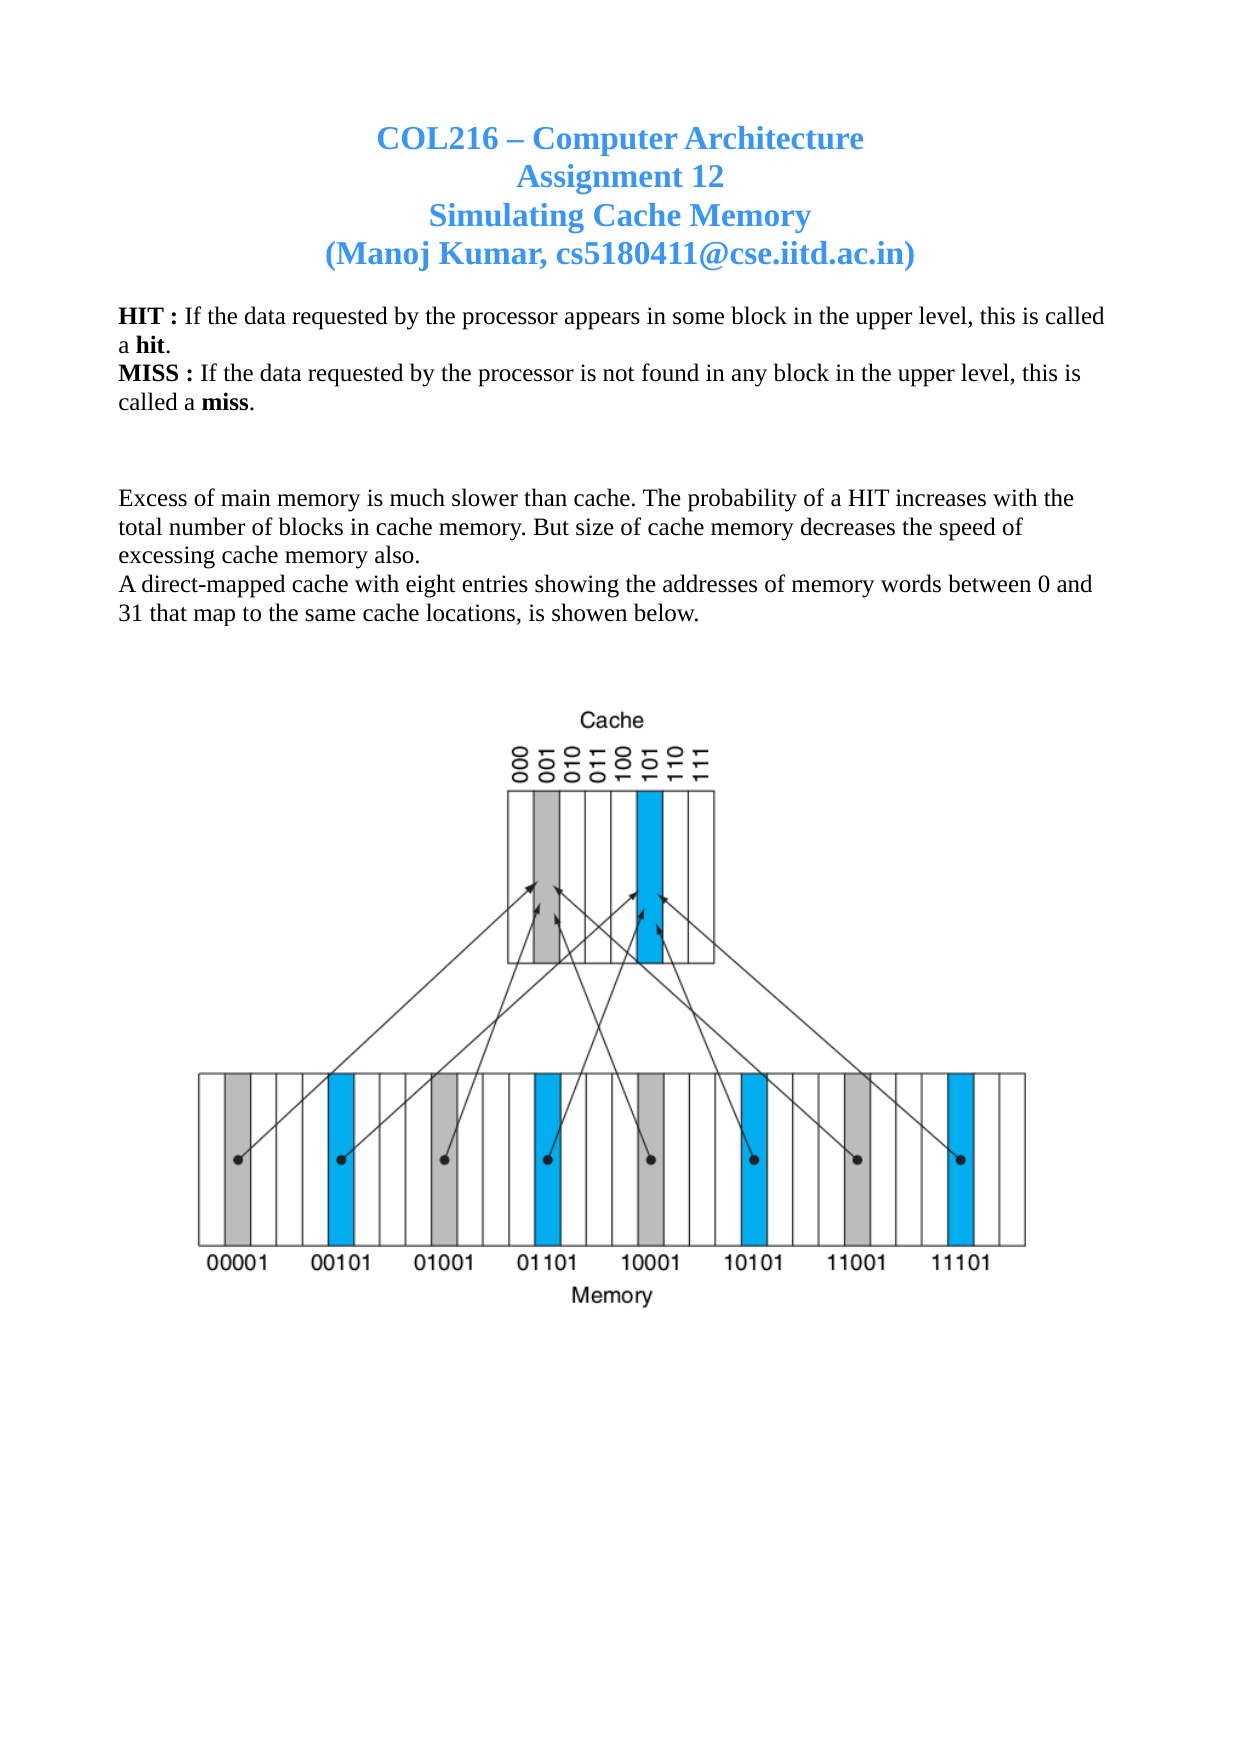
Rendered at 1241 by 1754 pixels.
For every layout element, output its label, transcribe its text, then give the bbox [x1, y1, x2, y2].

text MISS : If the data requested by the processor is not found in any block in the upper level, this is called a miss. [118, 358, 1122, 416]
picture [118, 626, 1123, 1315]
text A direct-mapped cache with eight entries showing the addresses of memory words between 0 and 31 that map to the same cache locations, is showen below. [118, 569, 1122, 626]
text Excess of main memory is much slower than cache. The probability of a HIT increases with the total number of blocks in cache memory. But size of cache memory decreases the speed of excessing cache memory also. [118, 483, 1122, 569]
text HIT : If the data requested by the processor appears in some block in the upper level, this is called a hit. [118, 301, 1122, 358]
